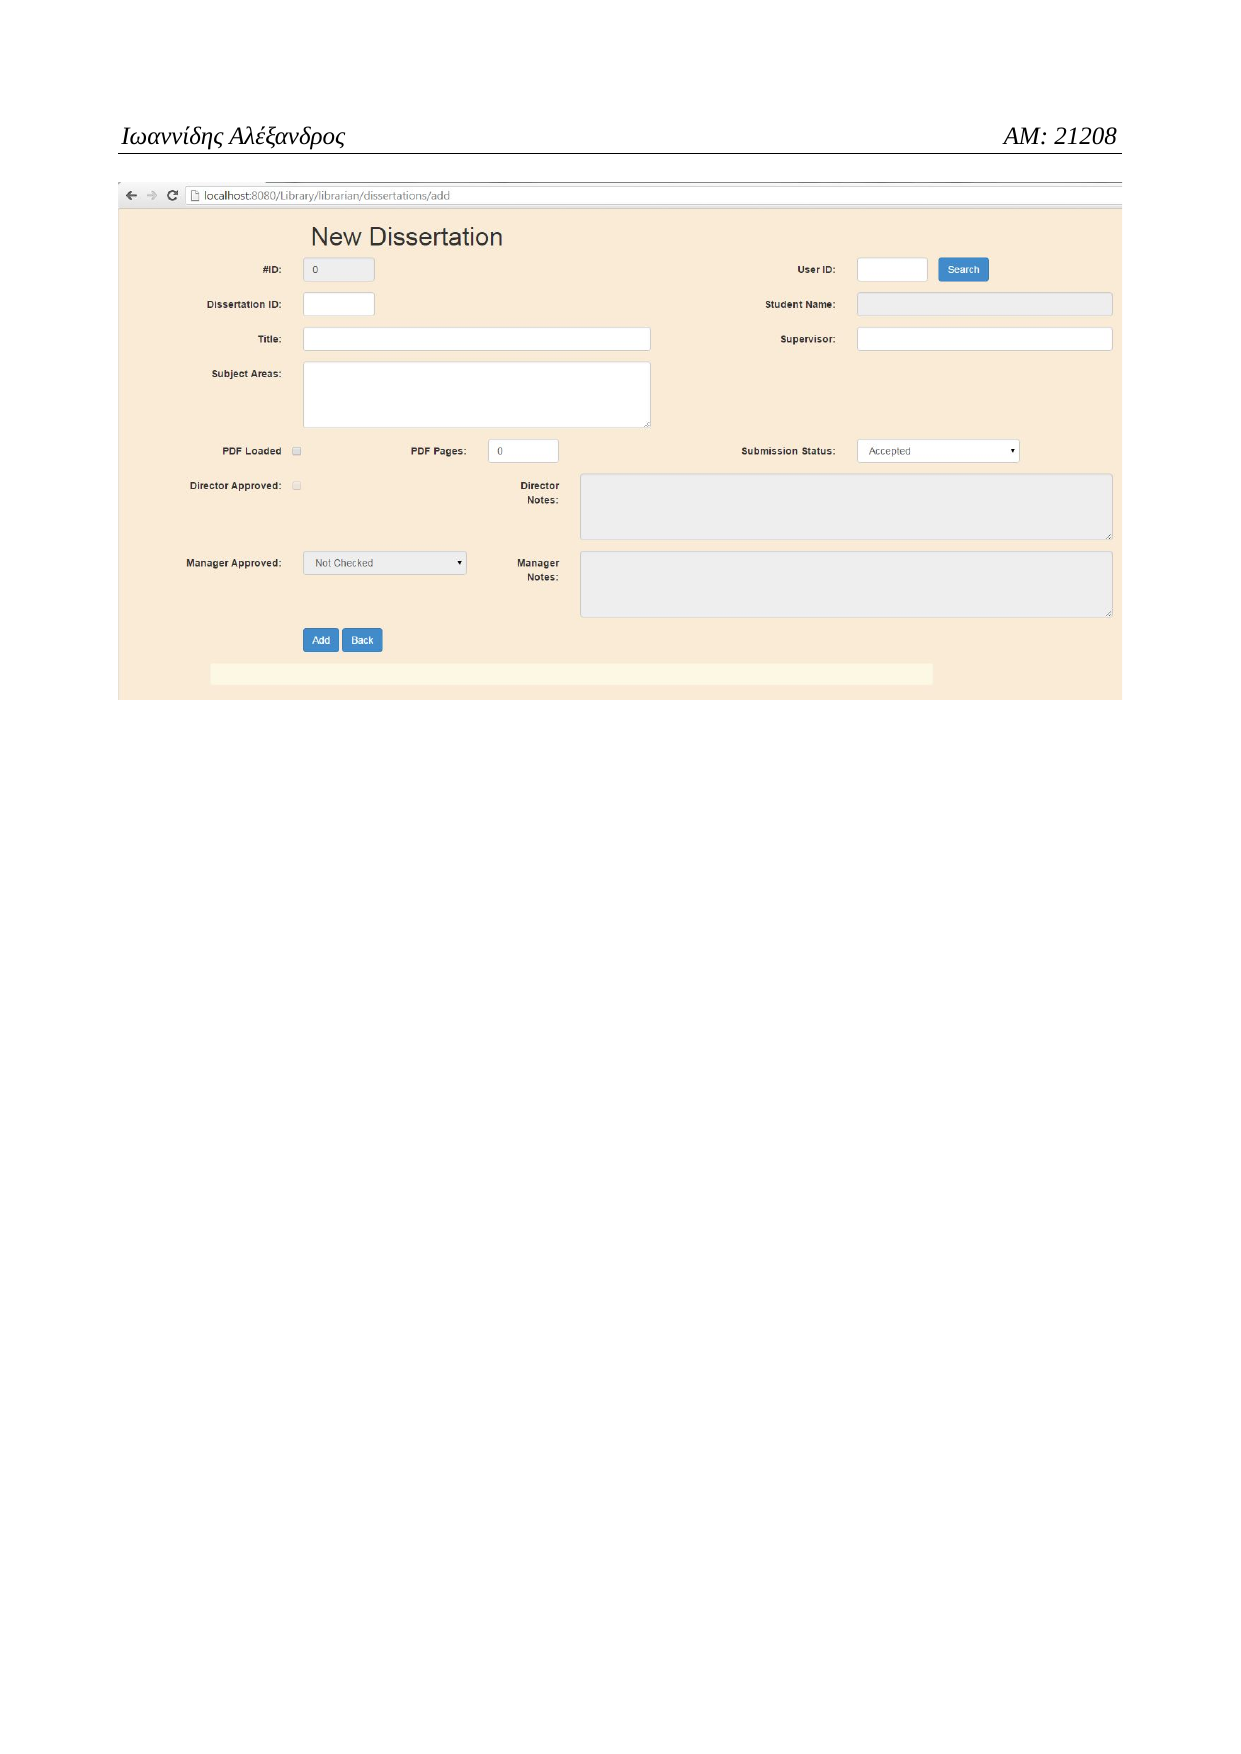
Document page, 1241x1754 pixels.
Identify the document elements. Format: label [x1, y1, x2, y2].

picture [118, 182, 1123, 700]
